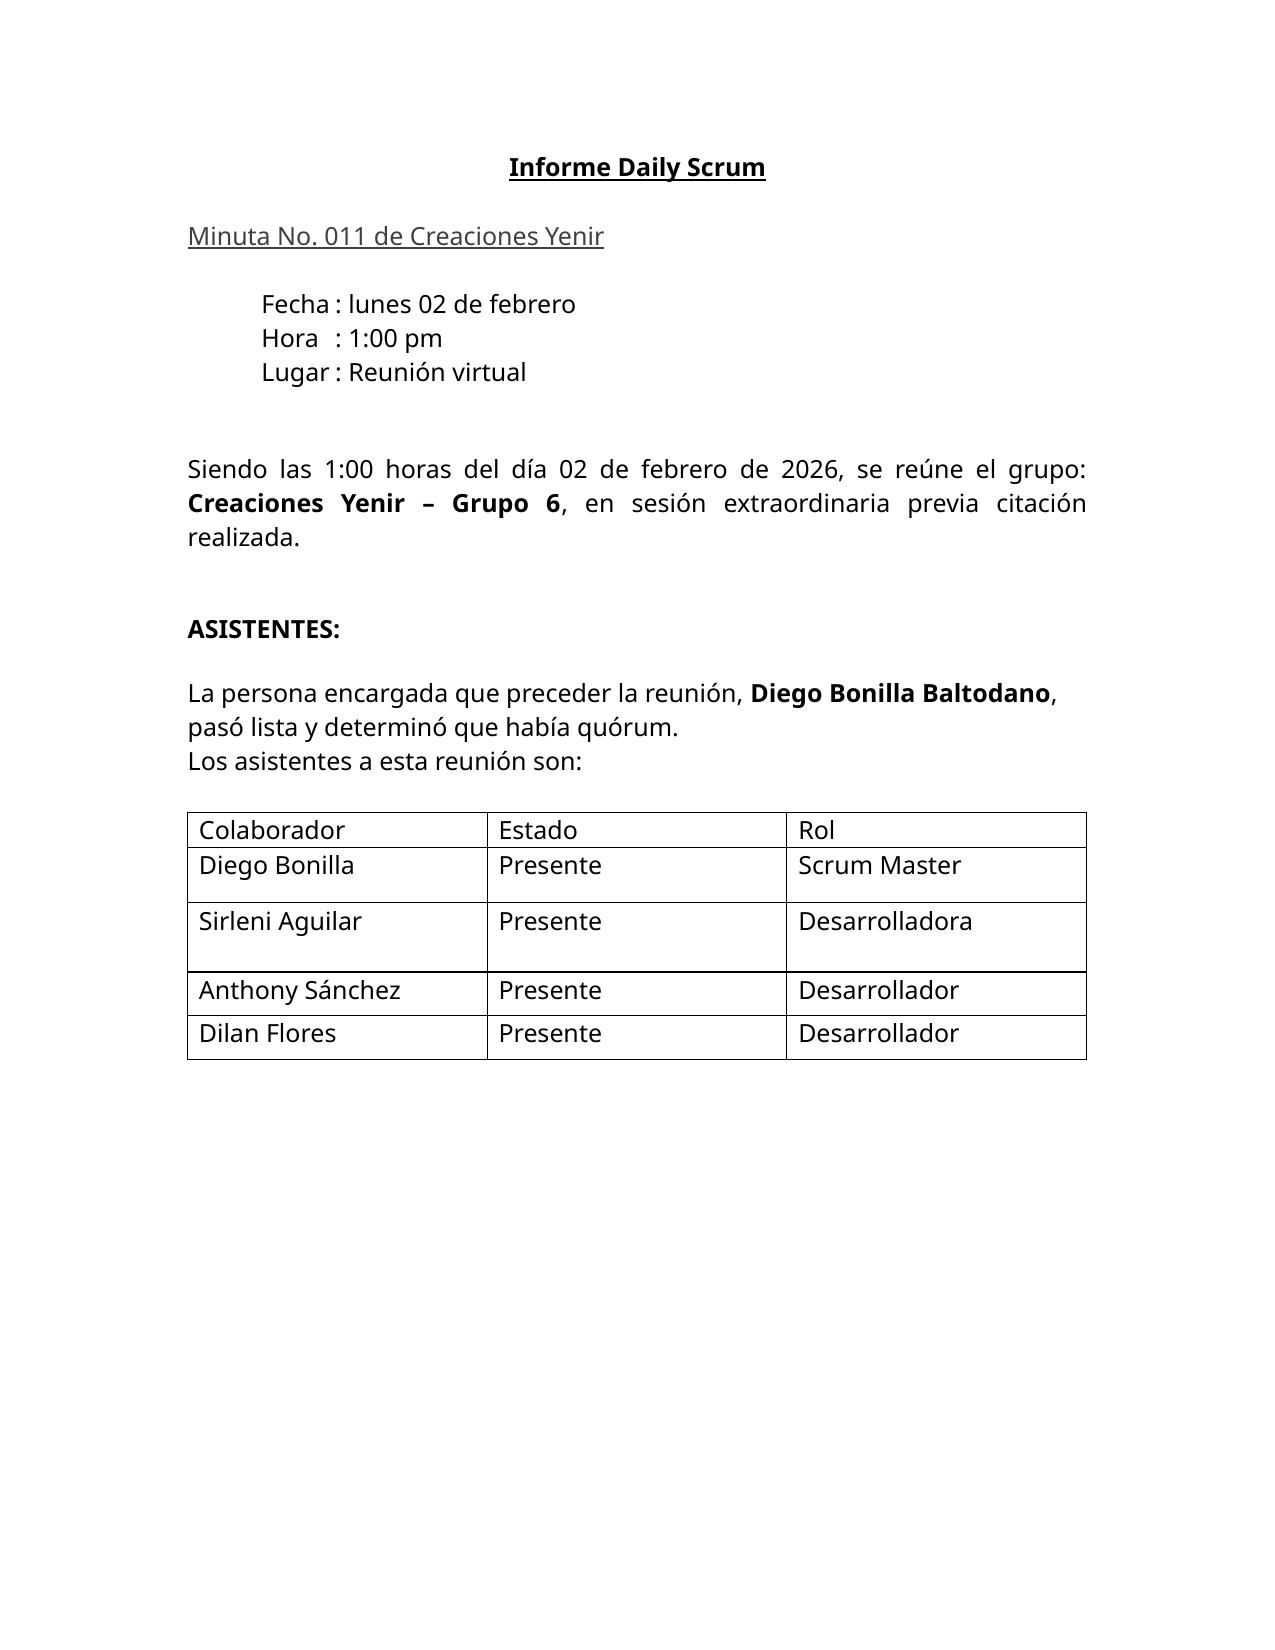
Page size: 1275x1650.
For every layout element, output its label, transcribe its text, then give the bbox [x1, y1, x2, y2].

text Lugar : Reunión virtual [187, 354, 1087, 388]
table_cell Presente [488, 1016, 786, 1059]
table_cell Desarrollador [787, 1016, 1086, 1059]
table_header Estado [488, 813, 786, 847]
table_cell Scrum Master [787, 848, 1086, 902]
table_cell Diego Bonilla [188, 848, 487, 902]
text Hora : 1:00 pm [187, 320, 1087, 354]
text La persona encargada que preceder la reunión, Diego Bonilla Baltodano, pasó lista y determinó que había quórum. [187, 675, 1087, 743]
text ASISTENTES: [187, 612, 1087, 646]
table_cell Dilan Flores [188, 1016, 487, 1059]
table_header Colaborador [188, 813, 487, 847]
table_cell Anthony Sánchez [188, 973, 487, 1015]
text Siendo las 1:00 horas del día 02 de febrero de 2026, se reúne el grupo: Creaciones Yenir – Grupo 6, en sesión extraordinaria previa citación realizada. [187, 452, 1087, 554]
table_header Rol [787, 813, 1086, 847]
table_cell Presente [488, 973, 786, 1015]
table_cell Sirleni Aguilar [188, 903, 487, 971]
text Minuta No. 011 de Creaciones Yenir [187, 218, 1087, 252]
table_cell Presente [488, 903, 786, 971]
table_cell Desarrollador [787, 973, 1086, 1015]
table_cell Presente [488, 848, 786, 902]
table_cell Desarrolladora [787, 903, 1086, 971]
text Informe Daily Scrum [187, 150, 1087, 184]
text Los asistentes a esta reunión son: [187, 743, 1087, 778]
text Fecha : lunes 02 de febrero [187, 286, 1087, 320]
